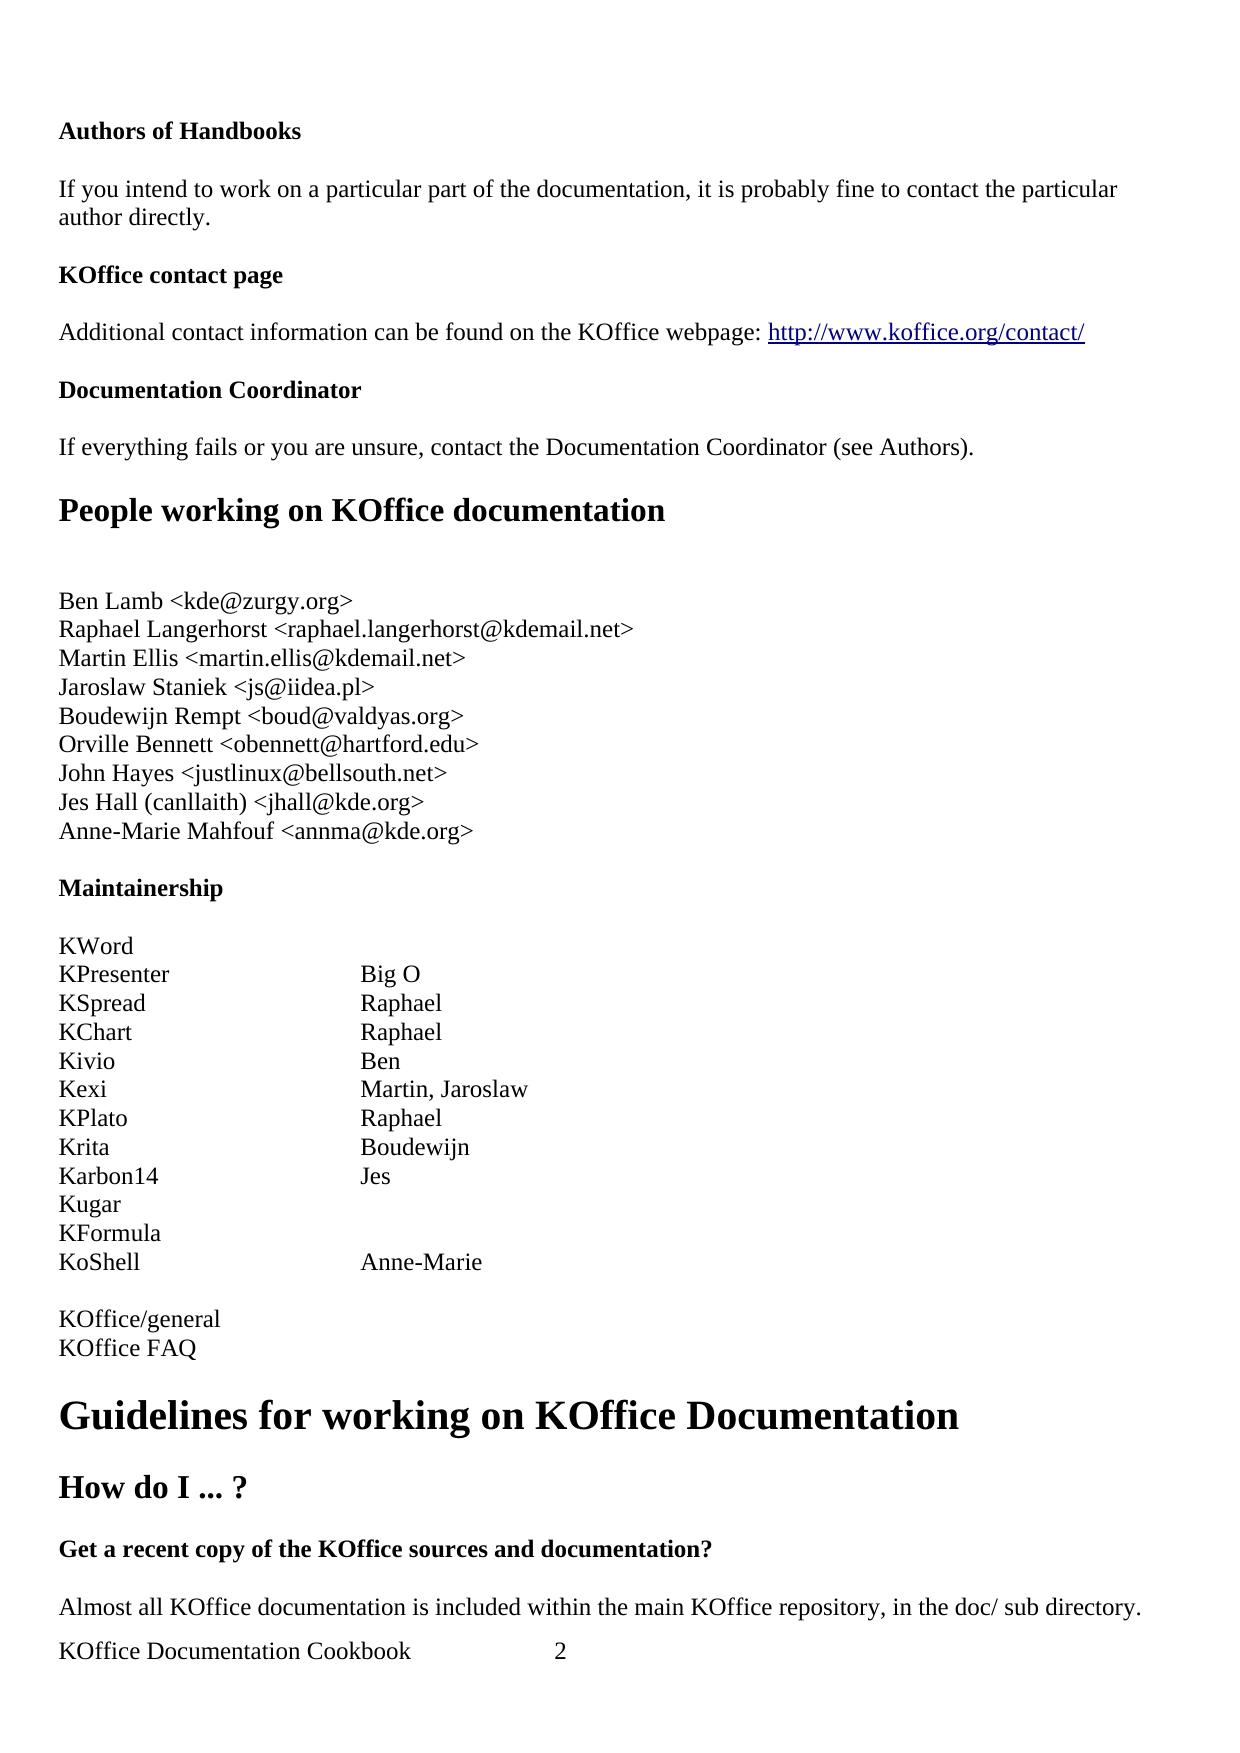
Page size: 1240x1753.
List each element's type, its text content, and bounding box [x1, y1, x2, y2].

text KoShell Anne-Marie [58, 1247, 1181, 1276]
text John Hayes <justlinux@bellsouth.net> [58, 758, 1181, 787]
text Kivio Ben [58, 1046, 1181, 1074]
text If everything fails or you are unsure, contact the Documentation Coordinator (see Authors). [58, 432, 1181, 461]
text KOffice FAQ [58, 1333, 1181, 1362]
subtitle 1.5.3.Authors of Handbooks [58, 116, 1181, 145]
subtitle 2.Guidelines for working on KOffice Documentation [58, 1391, 1181, 1439]
text Kexi Martin, Jaroslaw [58, 1074, 1181, 1103]
subtitle 1.6.People working on KOffice documentation [58, 490, 1181, 528]
text Ben Lamb <kde@zurgy.org> [58, 586, 1181, 614]
text Karbon14 Jes [58, 1161, 1181, 1189]
text Anne-Marie Mahfouf <annma@kde.org> [58, 816, 1181, 844]
text Krita Boudewijn [58, 1132, 1181, 1161]
text If you intend to work on a particular part of the documentation, it is probably fine to contact the particular author directly. [58, 174, 1181, 231]
subtitle 2.1.How do I ... ? [58, 1467, 1181, 1506]
subtitle 2.1.1.Get a recent copy of the KOffice sources and documentation? [58, 1534, 1181, 1563]
text Almost all KOffice documentation is included within the main KOffice repository, in the doc/ sub directory. [58, 1592, 1181, 1621]
subtitle 1.5.5.Documentation Coordinator [58, 375, 1181, 404]
text Orville Bennett <obennett@hartford.edu> [58, 729, 1181, 758]
text KPresenter Big O [58, 959, 1181, 988]
text KFormula [58, 1218, 1181, 1247]
text KChart Raphael [58, 1017, 1181, 1046]
text Kugar [58, 1189, 1181, 1218]
text Martin Ellis <martin.ellis@kdemail.net> [58, 643, 1181, 672]
text Boudewijn Rempt <boud@valdyas.org> [58, 701, 1181, 729]
text KPlato Raphael [58, 1103, 1181, 1132]
text Raphael Langerhorst <raphael.langerhorst@kdemail.net> [58, 614, 1181, 643]
text Additional contact information can be found on the KOffice webpage: http://www.koffice.org/contact/ [58, 317, 1181, 346]
text KWord [58, 931, 1181, 959]
text KOffice/general [58, 1304, 1181, 1333]
text Jes Hall (canllaith) <jhall@kde.org> [58, 787, 1181, 816]
subtitle 1.5.4.KOffice contact page [58, 260, 1181, 289]
subtitle 1.6.1.Maintainership [58, 873, 1181, 902]
text KSpread Raphael [58, 988, 1181, 1017]
text Jaroslaw Staniek <js@iidea.pl> [58, 672, 1181, 701]
